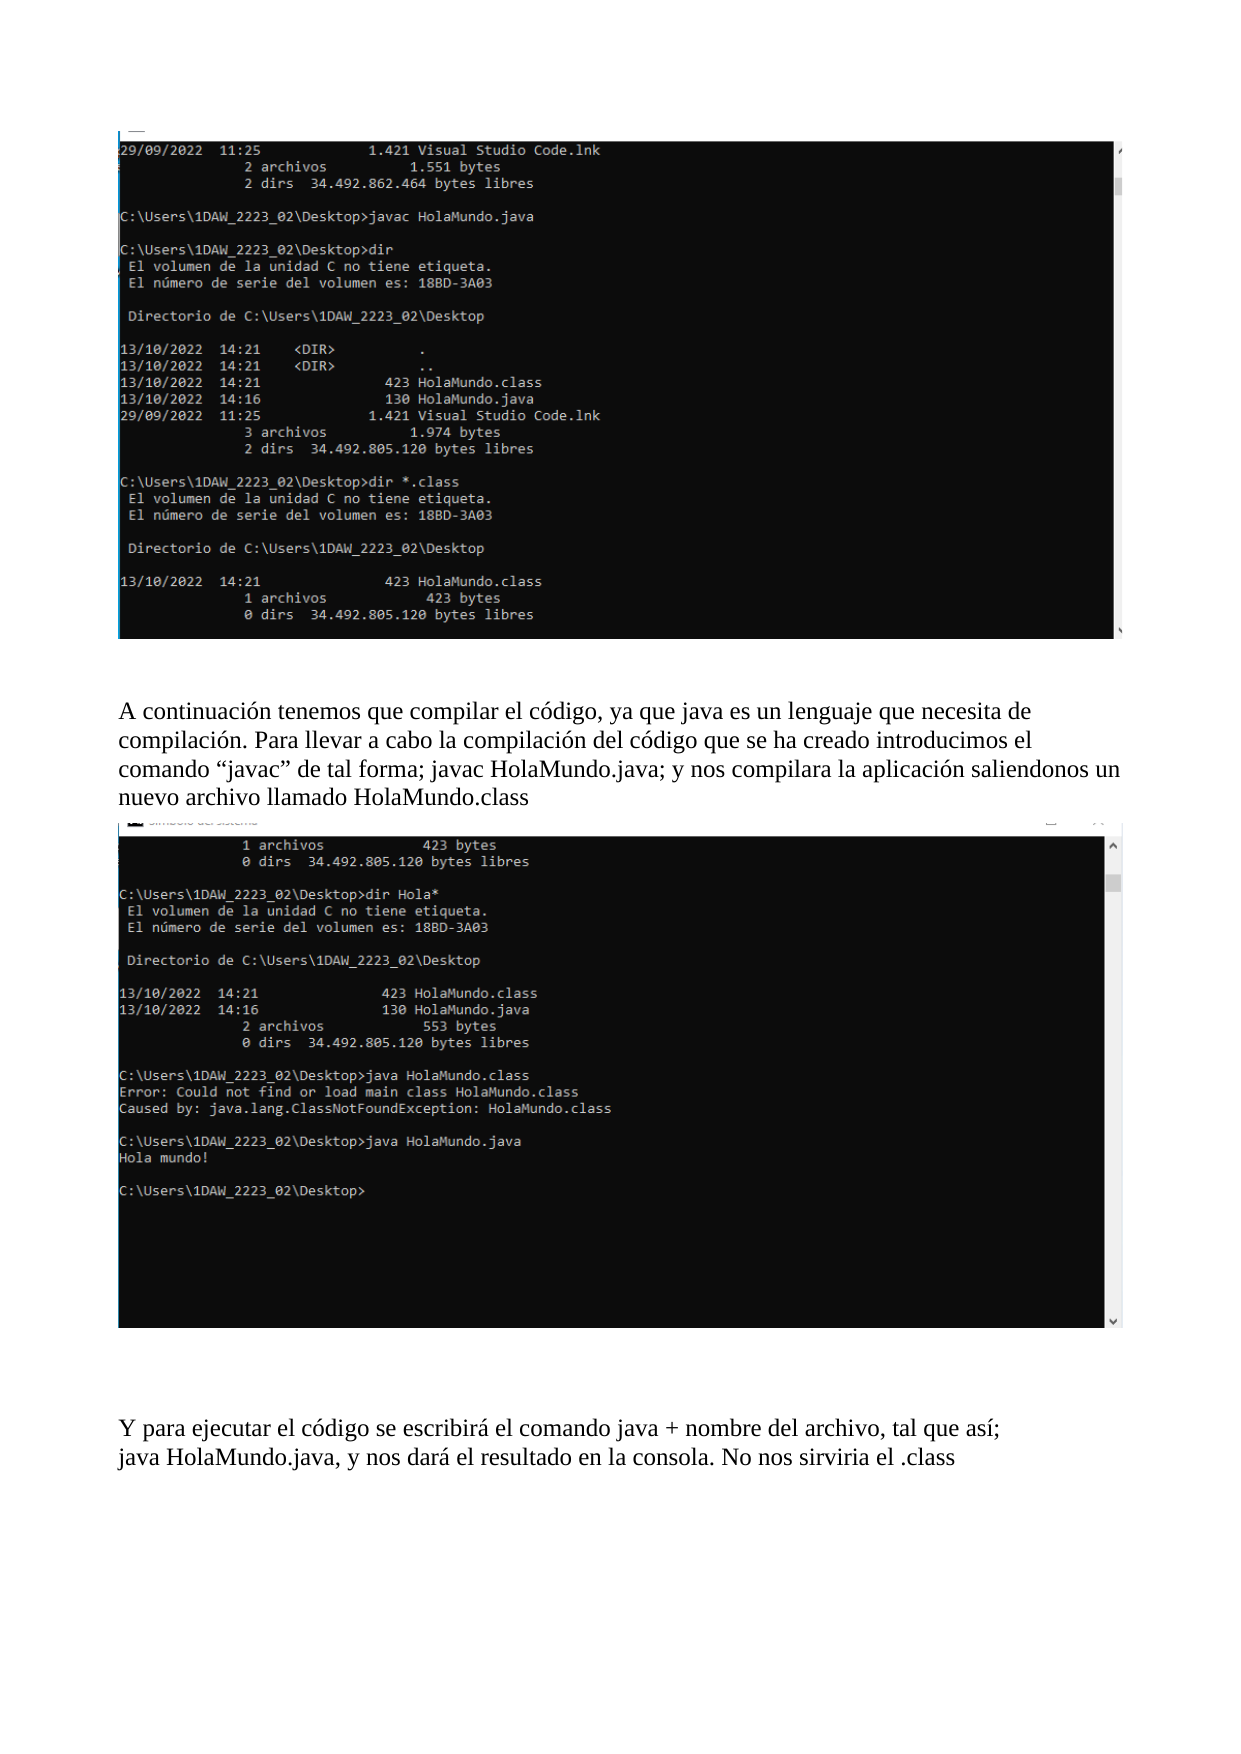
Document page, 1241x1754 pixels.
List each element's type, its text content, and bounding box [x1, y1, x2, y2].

picture [118, 131, 1123, 639]
text java HolaMundo.java, y nos dará el resultado en la consola. No nos sirviria el .class [118, 1442, 1122, 1471]
text A continuación tenemos que compilar el código, ya que java es un lenguaje que necesita de compilación. Para llevar a cabo la compilación del código que se ha creado introducimos el comando “javac” de tal forma; javac HolaMundo.java; y nos compilara la aplicación saliendonos un nuevo archivo llamado HolaMundo.class [118, 696, 1122, 811]
picture [118, 823, 1123, 1328]
text Y para ejecutar el código se escribirá el comando java + nombre del archivo, tal que así; [118, 1413, 1122, 1442]
